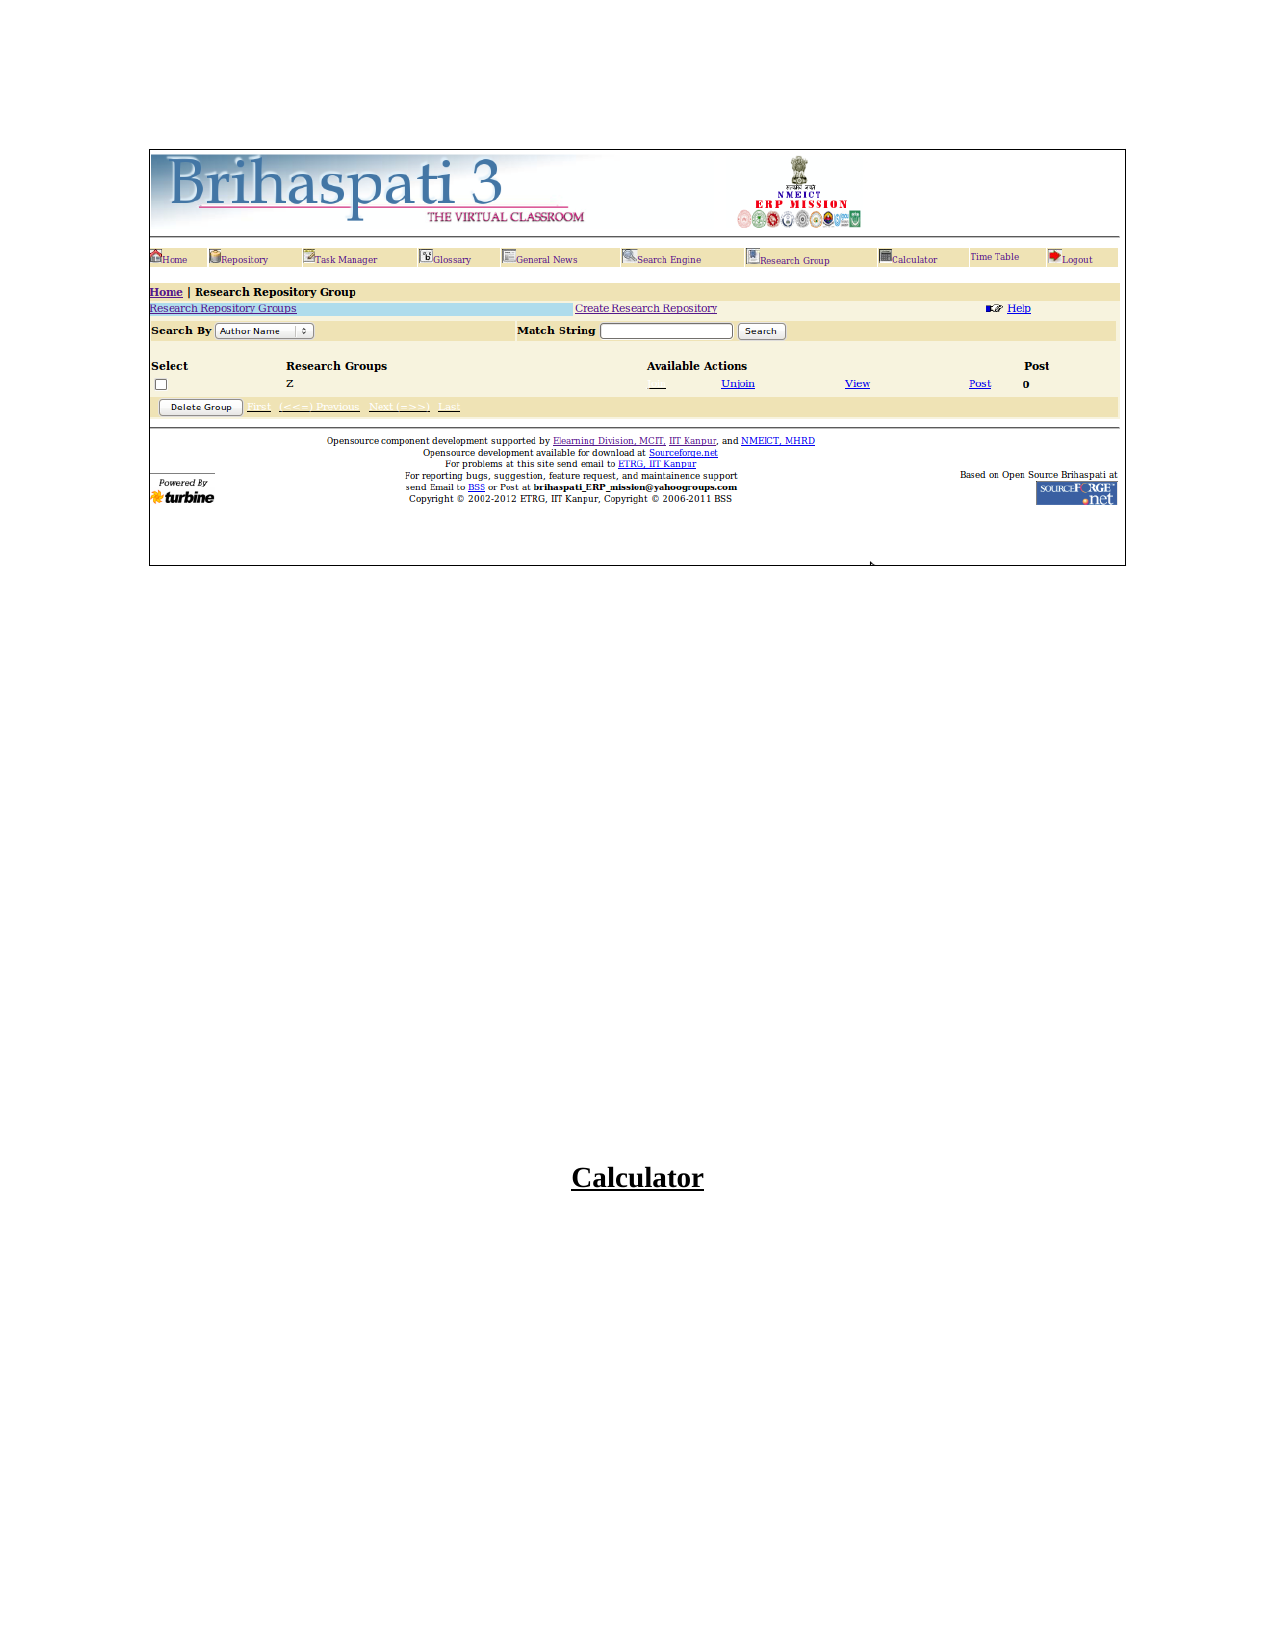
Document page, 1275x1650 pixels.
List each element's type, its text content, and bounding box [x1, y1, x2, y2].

picture [150, 150, 1125, 565]
text Calculator [150, 1160, 1125, 1194]
